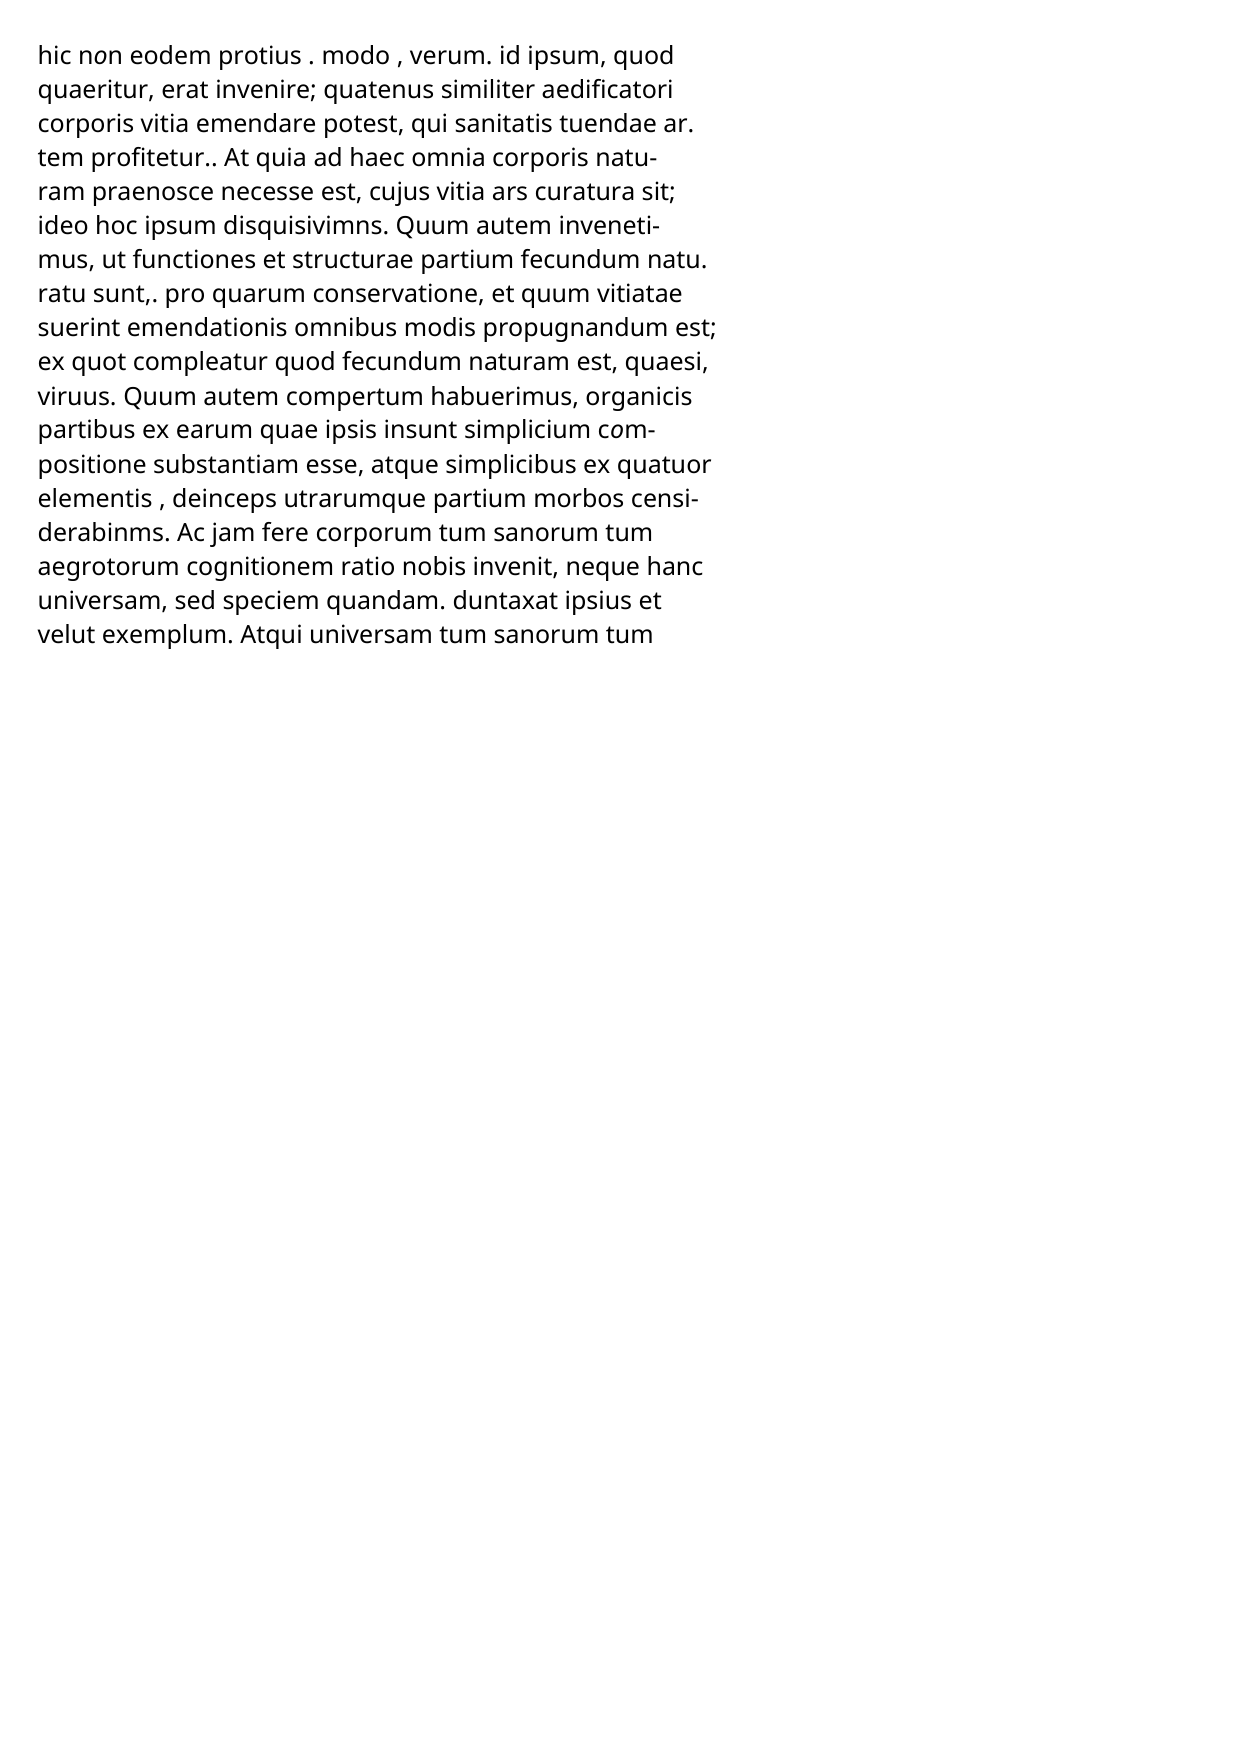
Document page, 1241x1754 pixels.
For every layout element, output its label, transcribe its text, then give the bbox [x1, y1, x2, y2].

text hic non eodem protius . modo , verum. id ipsum, quod quaeritur, erat invenire; quatenus similiter aedificatori corporis vitia emendare potest, qui sanitatis tuendae ar. tem profitetur.. At quia ad haec omnia corporis natu- ram praenosce necesse est, cujus vitia ars curatura sit; ideo hoc ipsum disquisivimns. Quum autem inveneti- mus, ut functiones et structurae partium fecundum natu. ratu sunt,. pro quarum conservatione, et quum vitiatae suerint emendationis omnibus modis propugnandum est; ex quot compleatur quod fecundum naturam est, quaesi, viruus. Quum autem compertum habuerimus, organicis partibus ex earum quae ipsis insunt simplicium com- positione substantiam esse, atque simplicibus ex quatuor elementis , deinceps utrarumque partium morbos censi- derabinms. Ac jam fere corporum tum sanorum tum aegrotorum cognitionem ratio nobis invenit, neque hanc universam, sed speciem quandam. duntaxat ipsius et velut exemplum. Atqui universam tum sanorum tum [37, 37, 1203, 651]
